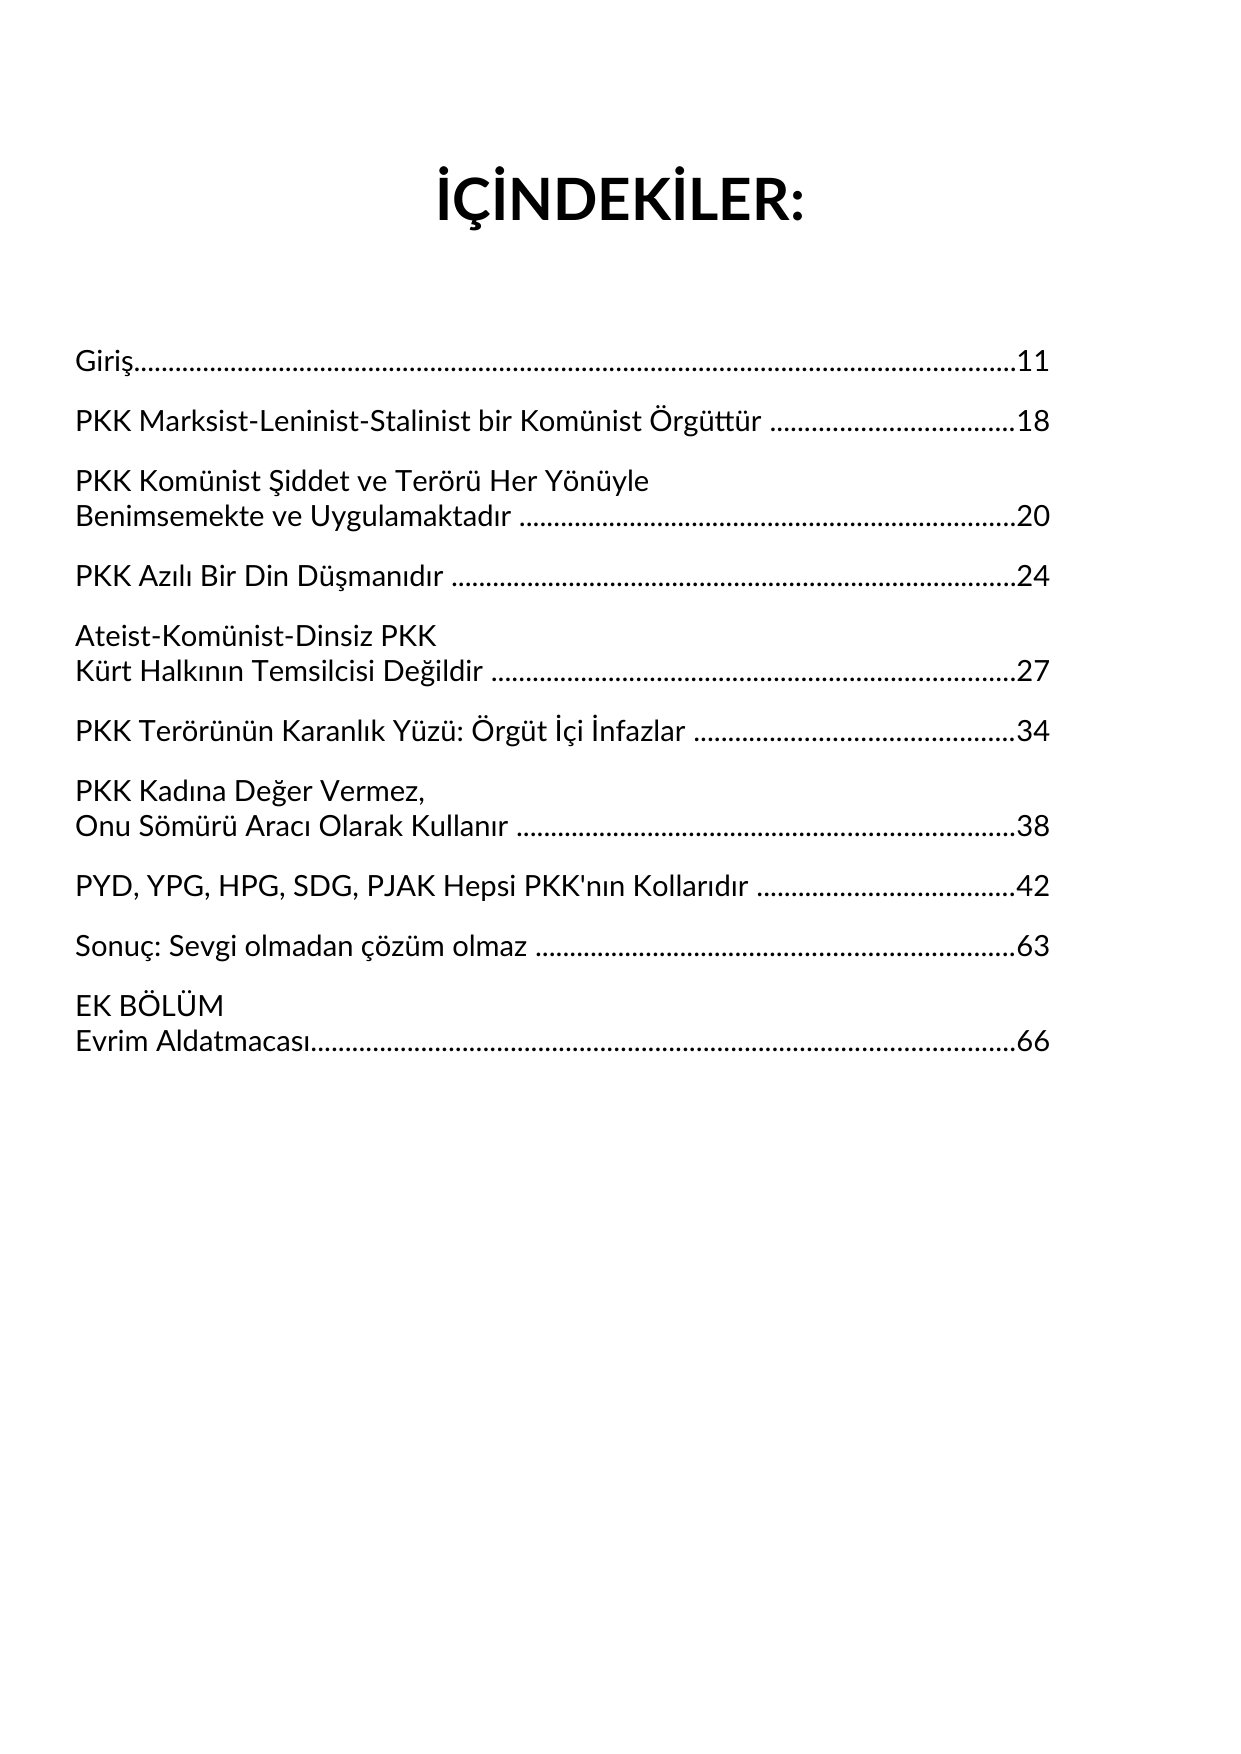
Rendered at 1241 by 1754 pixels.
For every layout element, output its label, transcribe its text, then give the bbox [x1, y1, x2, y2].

subtitle Giriş 11 [75, 343, 1165, 378]
subtitle PYD, YPG, HPG, SDG, PJAK Hepsi PKK'nın Kollarıdır 42 [75, 868, 1165, 903]
subtitle PKK Komünist Şiddet ve Terörü Her Yönüyle Benimsemekte ve Uygulamaktadır 20 [75, 463, 1165, 533]
subtitle PKK Kadına Değer Vermez, Onu Sömürü Aracı Olarak Kullanır 38 [75, 773, 1165, 843]
subtitle So­nuç: Sevgi olmadan çözüm olmaz 63 [75, 928, 1165, 963]
subtitle PKK Terörünün Karanlık Yüzü: Örgüt İçi İnfazlar 34 [75, 713, 1165, 748]
subtitle PKK Marksist-Leninist-Stalinist bir Komünist Örgüttür 18 [75, 403, 1165, 438]
subtitle EK BÖLÜM Evrim Aldatmacası 66 [75, 988, 1165, 1058]
subtitle Ateist-Komünist-Dinsiz PKK Kürt Halkının Temsilcisi Değildir 27 [75, 618, 1165, 688]
subtitle İÇİNDEKİLER: [75, 162, 1165, 232]
subtitle PKK Azılı Bir Din Düşmanıdır 24 [75, 558, 1165, 593]
